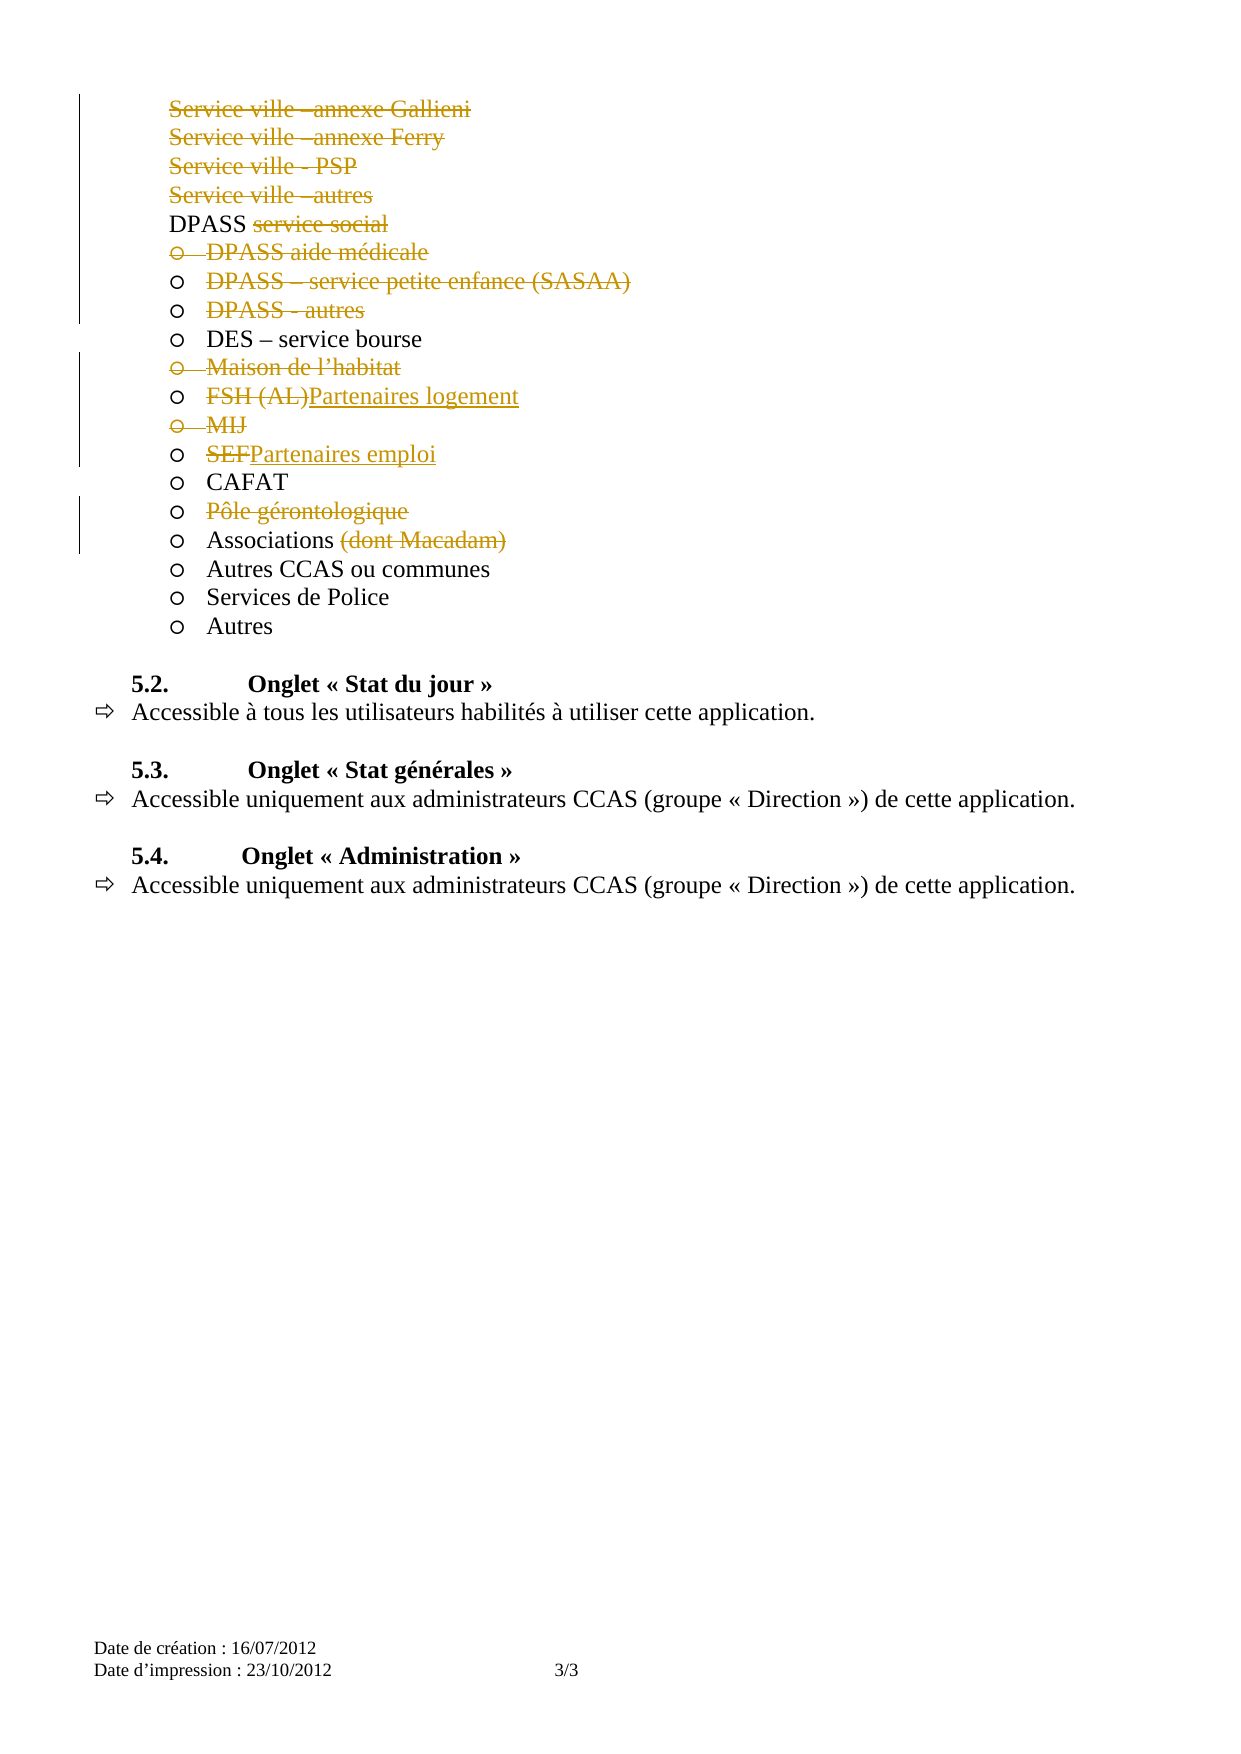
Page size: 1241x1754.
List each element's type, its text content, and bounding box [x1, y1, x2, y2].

list Associations [169, 525, 1144, 554]
list Partenaires emploi [169, 410, 1144, 439]
list Onglet « Stat générales » [131, 755, 1144, 784]
list Onglet « Stat du jour » [131, 669, 1144, 697]
list Autres CCAS ou communes [169, 554, 1144, 582]
list CAFAT [169, 467, 1144, 496]
list Autres [169, 611, 1144, 640]
list Accessible uniquement aux administrateurs CCAS (groupe « Direction ») de cette application. [94, 784, 1144, 812]
text DPASS [169, 209, 1144, 237]
list Accessible uniquement aux administrateurs CCAS (groupe « Direction ») de cette application. [94, 870, 1144, 899]
list Onglet « Administration » [131, 841, 1144, 870]
list DES – service bourse [169, 324, 1144, 352]
list Partenaires logement [169, 352, 1144, 381]
list Accessible à tous les utilisateurs habilités à utiliser cette application. [94, 697, 1144, 726]
list Services de Police [169, 582, 1144, 611]
